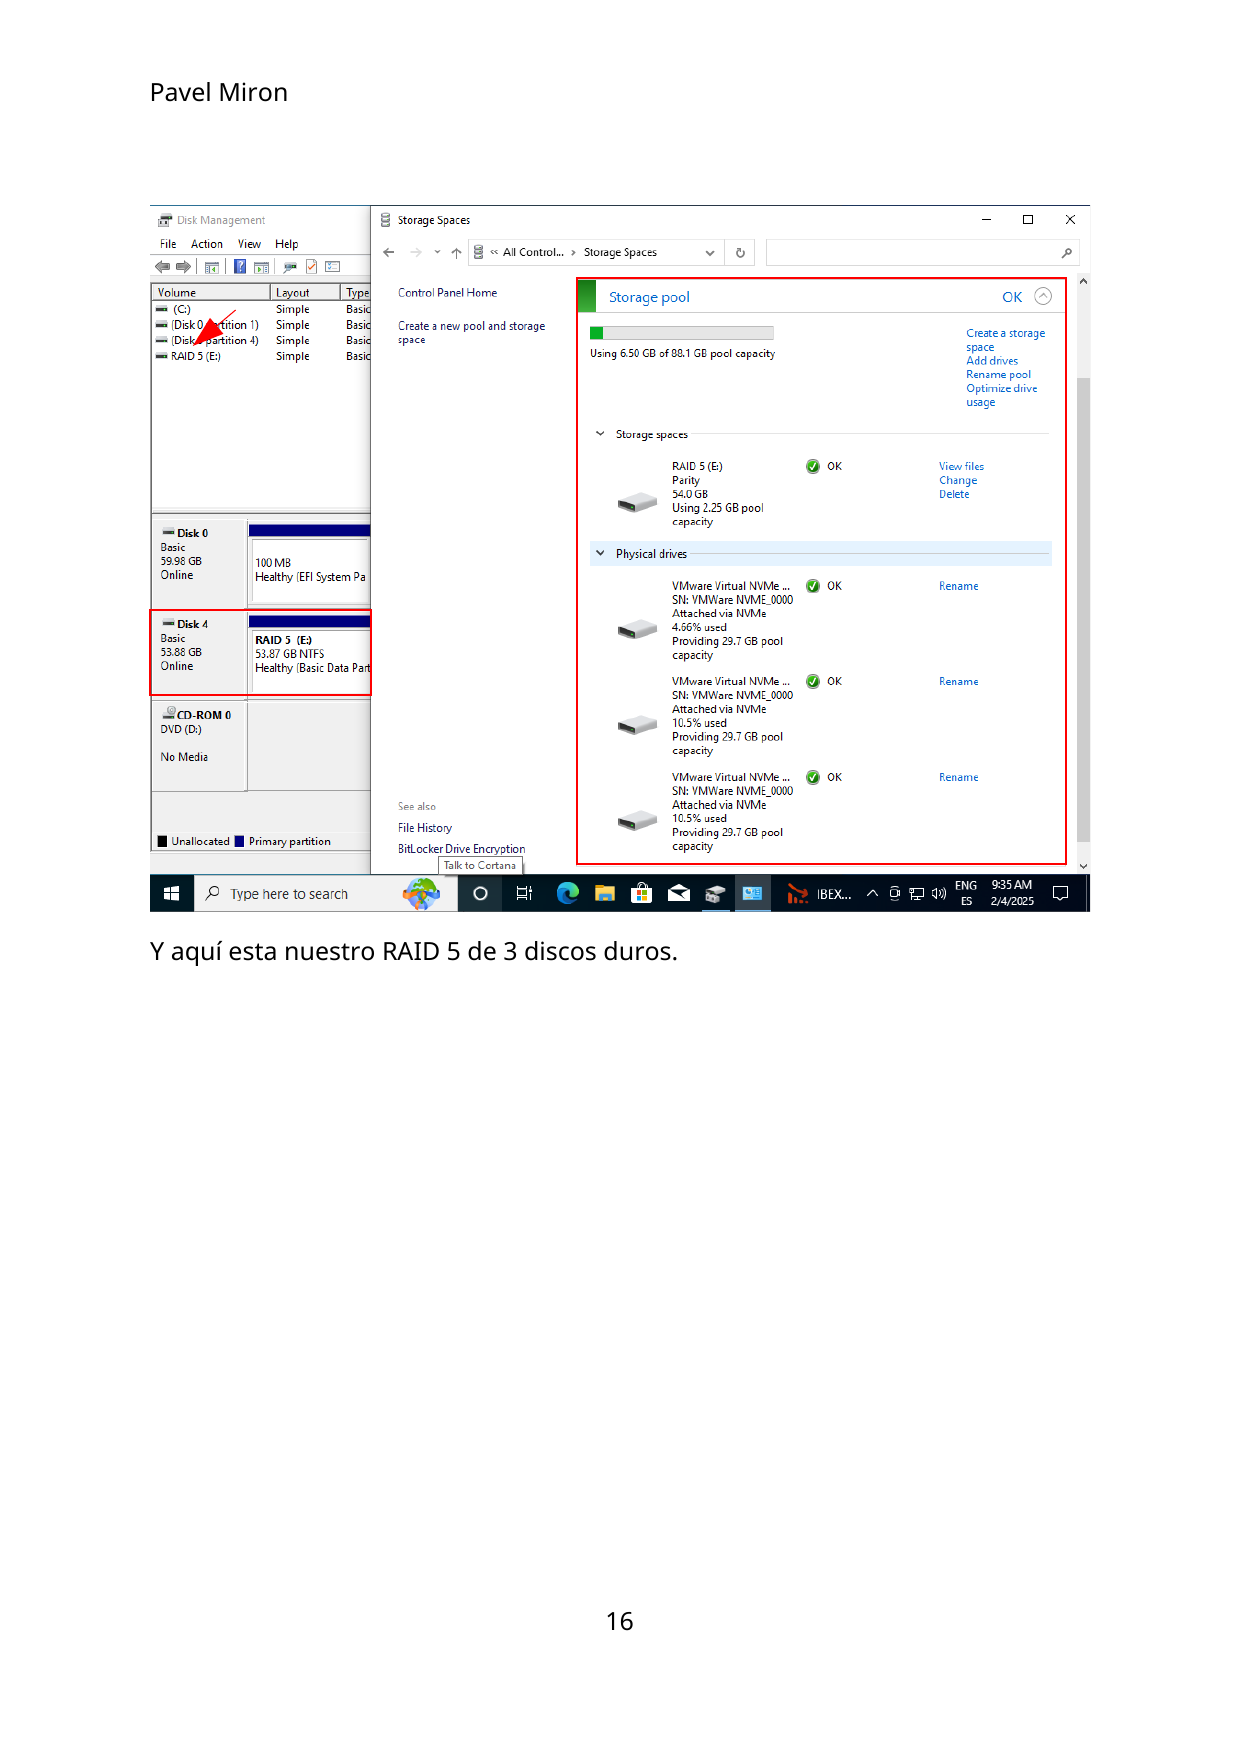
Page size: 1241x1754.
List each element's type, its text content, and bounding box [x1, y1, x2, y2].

text Y aquí esta nuestro RAID 5 de 3 discos duros. [150, 934, 1090, 968]
